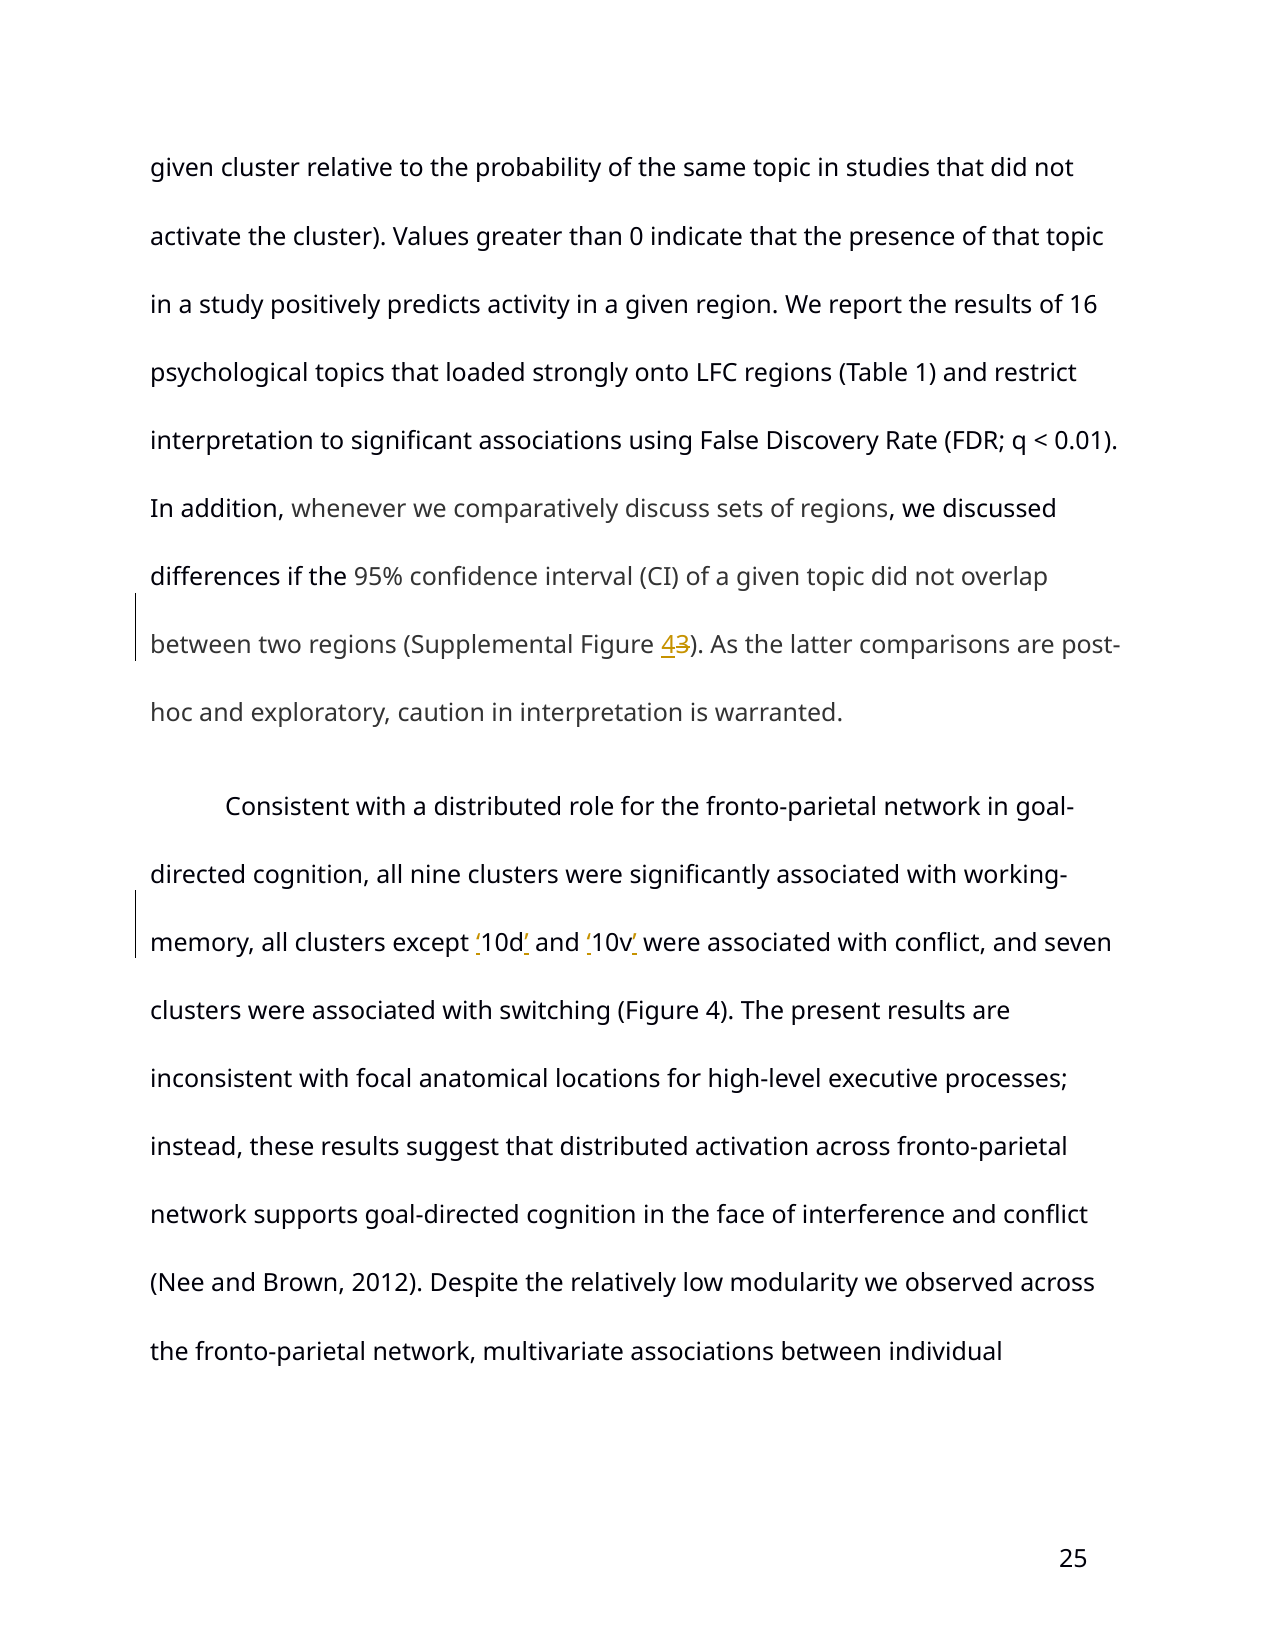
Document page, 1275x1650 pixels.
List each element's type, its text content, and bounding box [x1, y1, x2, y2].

text Consistent with a distributed role for the fronto-parietal network in goal-directed cognition, all nine clusters were significantly associated with working-memory, all clusters except ‘10d’ and ‘10v’ were associated with conflict, and seven clusters were associated with switching (Figure 4). The present results are inconsistent with focal anatomical locations for high-level executive processes; instead, these results suggest that distributed activation across fronto-parietal network supports goal-directed cognition in the face of interference and conflict (Nee and Brown, 2012). Despite the relatively low modularity we observed across the fronto-parietal network, multivariate associations between individual [150, 788, 1125, 1367]
text given cluster relative to the probability of the same topic in studies that did not activate the cluster). Values greater than 0 indicate that the presence of that topic in a study positively predicts activity in a given region. We report the results of 16 psychological topics that loaded strongly onto LFC regions (Table 1) and restrict interpretation to significant associations using False Discovery Rate (FDR; q < 0.01). In addition, whenever we comparatively discuss sets of regions, we discussed differences if the 95% confidence interval (CI) of a given topic did not overlap between two regions (Supplemental Figure 4). As the latter comparisons are post-hoc and exploratory, caution in interpretation is warranted. [150, 150, 1125, 729]
